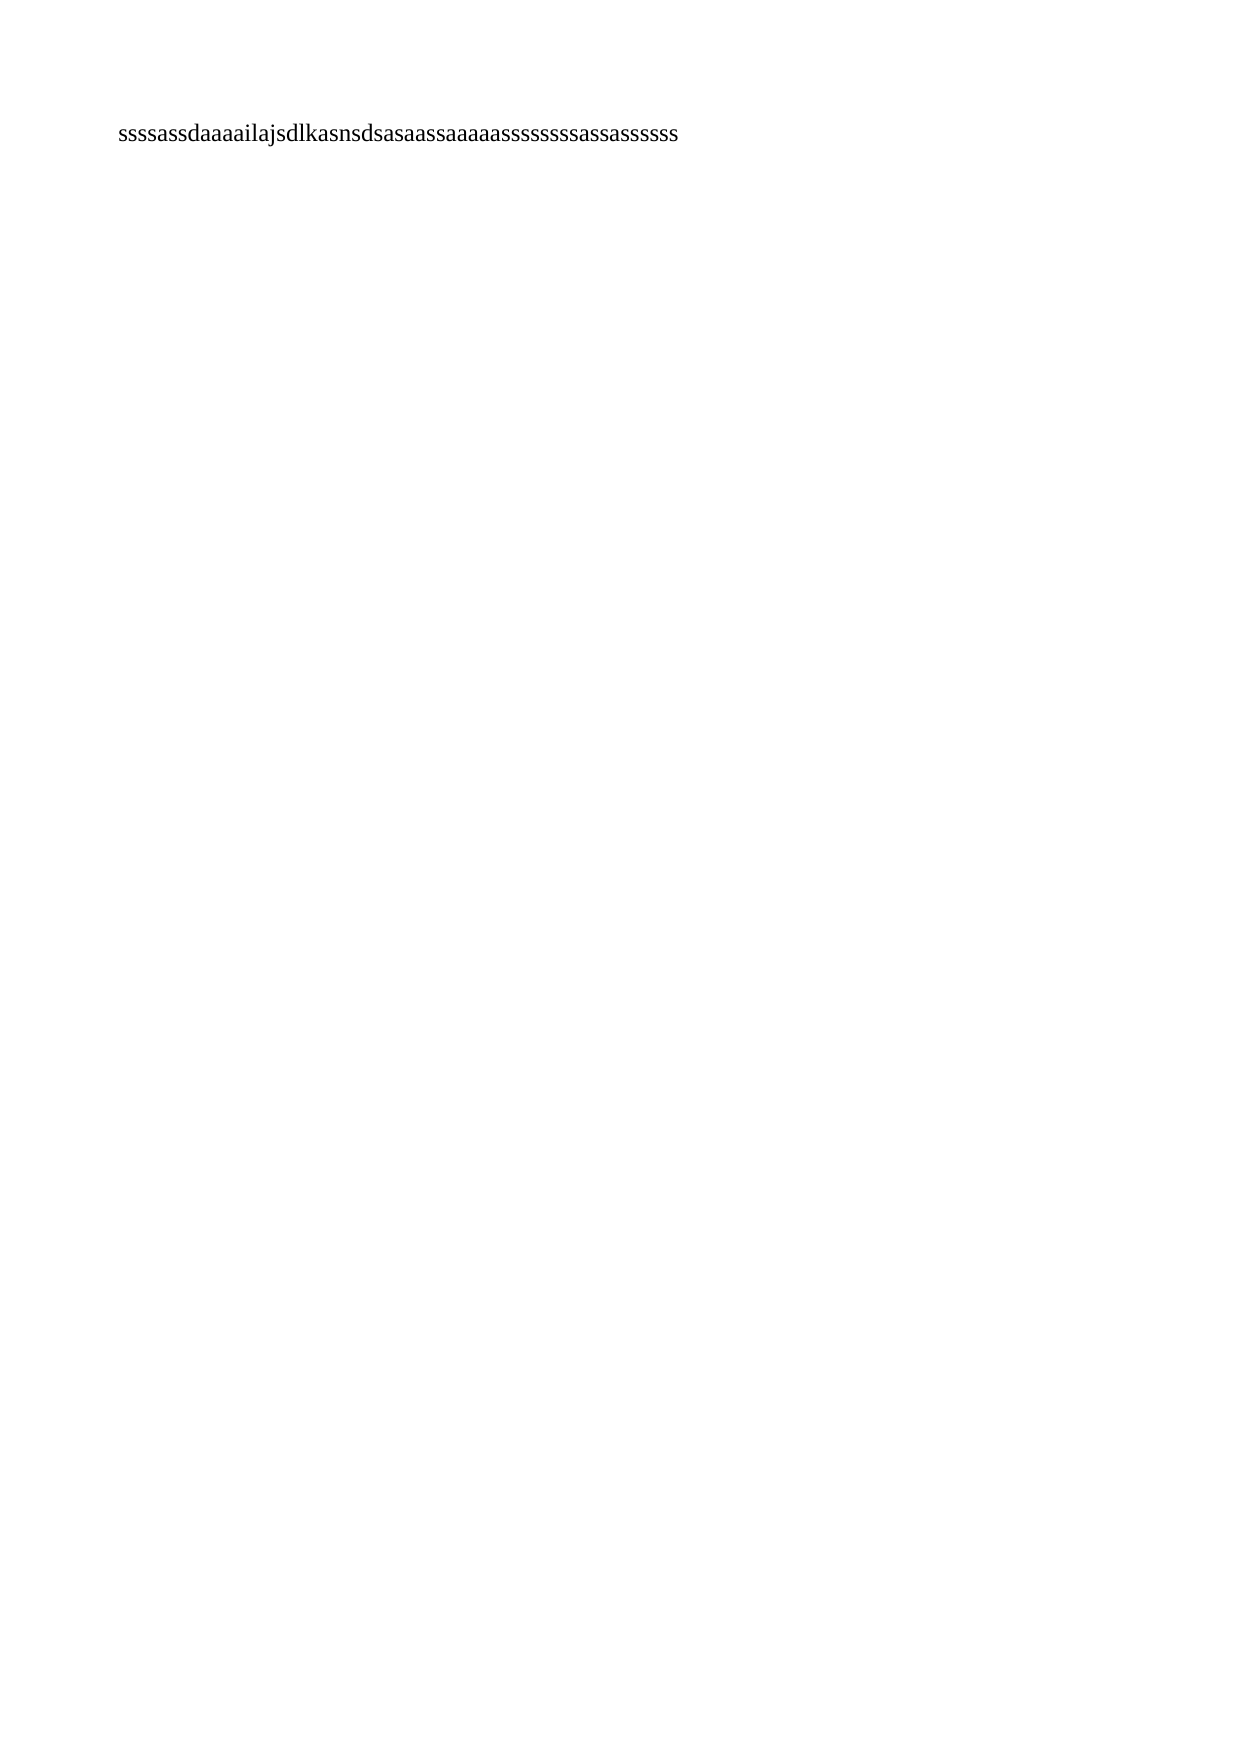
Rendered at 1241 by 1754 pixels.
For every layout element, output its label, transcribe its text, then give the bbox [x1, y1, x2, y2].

text ssssassdaaaailajsdlkasnsdsasaassaaaaassssssssassassssss [118, 118, 1122, 147]
